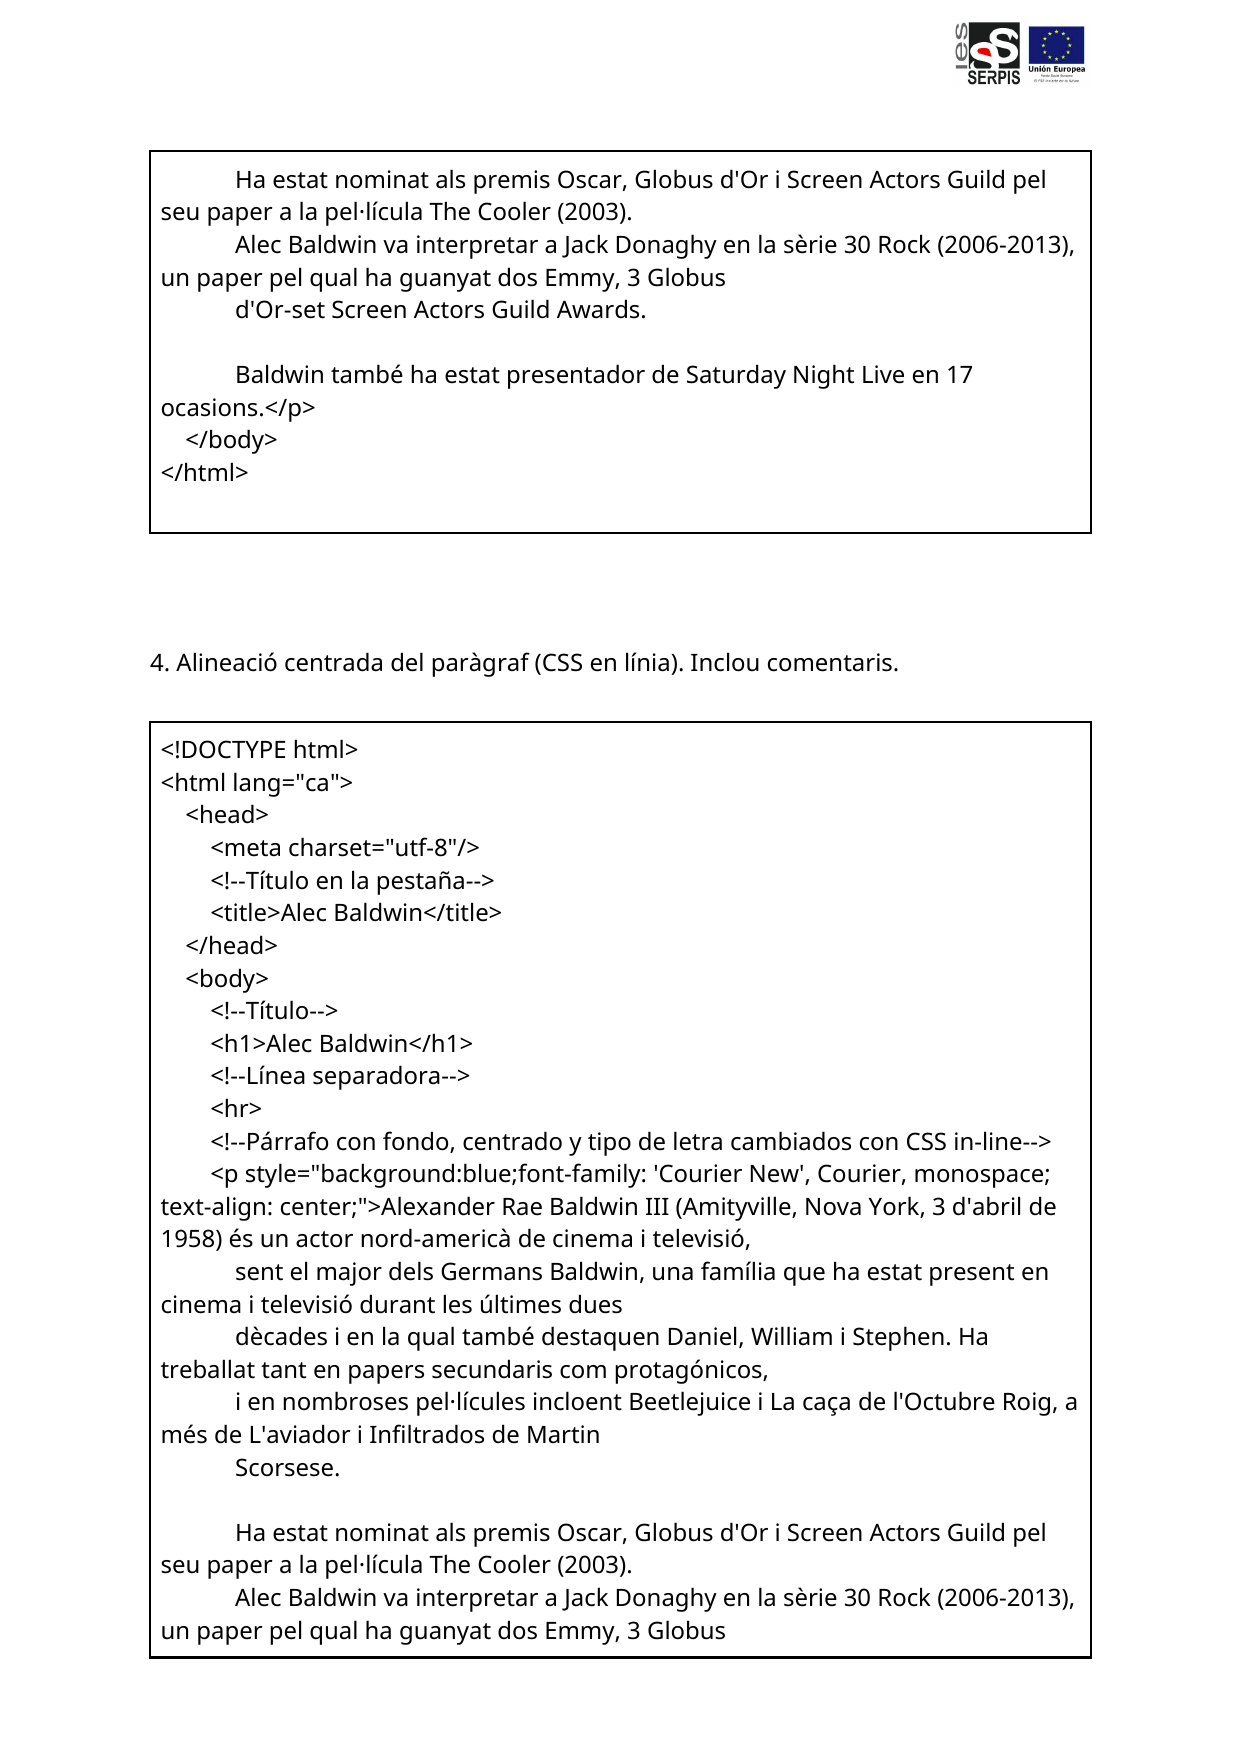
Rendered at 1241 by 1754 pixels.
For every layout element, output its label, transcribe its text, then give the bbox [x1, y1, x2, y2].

table_header <!DOCTYPE html> <html lang="ca"> <head> <meta charset="utf-8"/> <!--Título en la pestaña--> <title>Alec Baldwin</title> </head> <body> <!--Título--> <h1>Alec Baldwin</h1> <!--Línea separadora--> <hr> <!--Párrafo con fondo, centrado y tipo de letra cambiados con CSS in-line--> <p style="background:blue;font-family: 'Courier New', Courier, monospace; text-align: center;">Alexander Rae Baldwin III (Amityville, Nova York, 3 d'abril de 1958) és un actor nord-americà de cinema i televisió, sent el major dels Germans Baldwin, una família que ha estat present en cinema i televisió durant les últimes dues dècades i en la qual també destaquen Daniel, William i Stephen. Ha treballat tant en papers secundaris com protagónicos, i en nombroses pel·lícules incloent Beetlejuice i La caça de l'Octubre Roig, a més de L'aviador i Infiltrados de Martin Scorsese. Ha estat nominat als premis Oscar, Globus d'Or i Screen Actors Guild pel seu paper a la pel·lícula The Cooler (2003). Alec Baldwin va interpretar a Jack Donaghy en la sèrie 30 Rock (2006-2013), un paper pel qual ha guanyat dos Emmy, 3 Globus [151, 723, 1090, 1656]
table_header Ha estat nominat als premis Oscar, Globus d'Or i Screen Actors Guild pel seu paper a la pel·lícula The Cooler (2003). Alec Baldwin va interpretar a Jack Donaghy en la sèrie 30 Rock (2006-2013), un paper pel qual ha guanyat dos Emmy, 3 Globus d'Or-set Screen Actors Guild Awards. Baldwin també ha estat presentador de Saturday Night Live en 17 ocasions.</p> </body> </html> [151, 152, 1090, 532]
text 4. Alineació centrada del paràgraf (CSS en línia). Inclou comentaris. [150, 646, 1090, 678]
